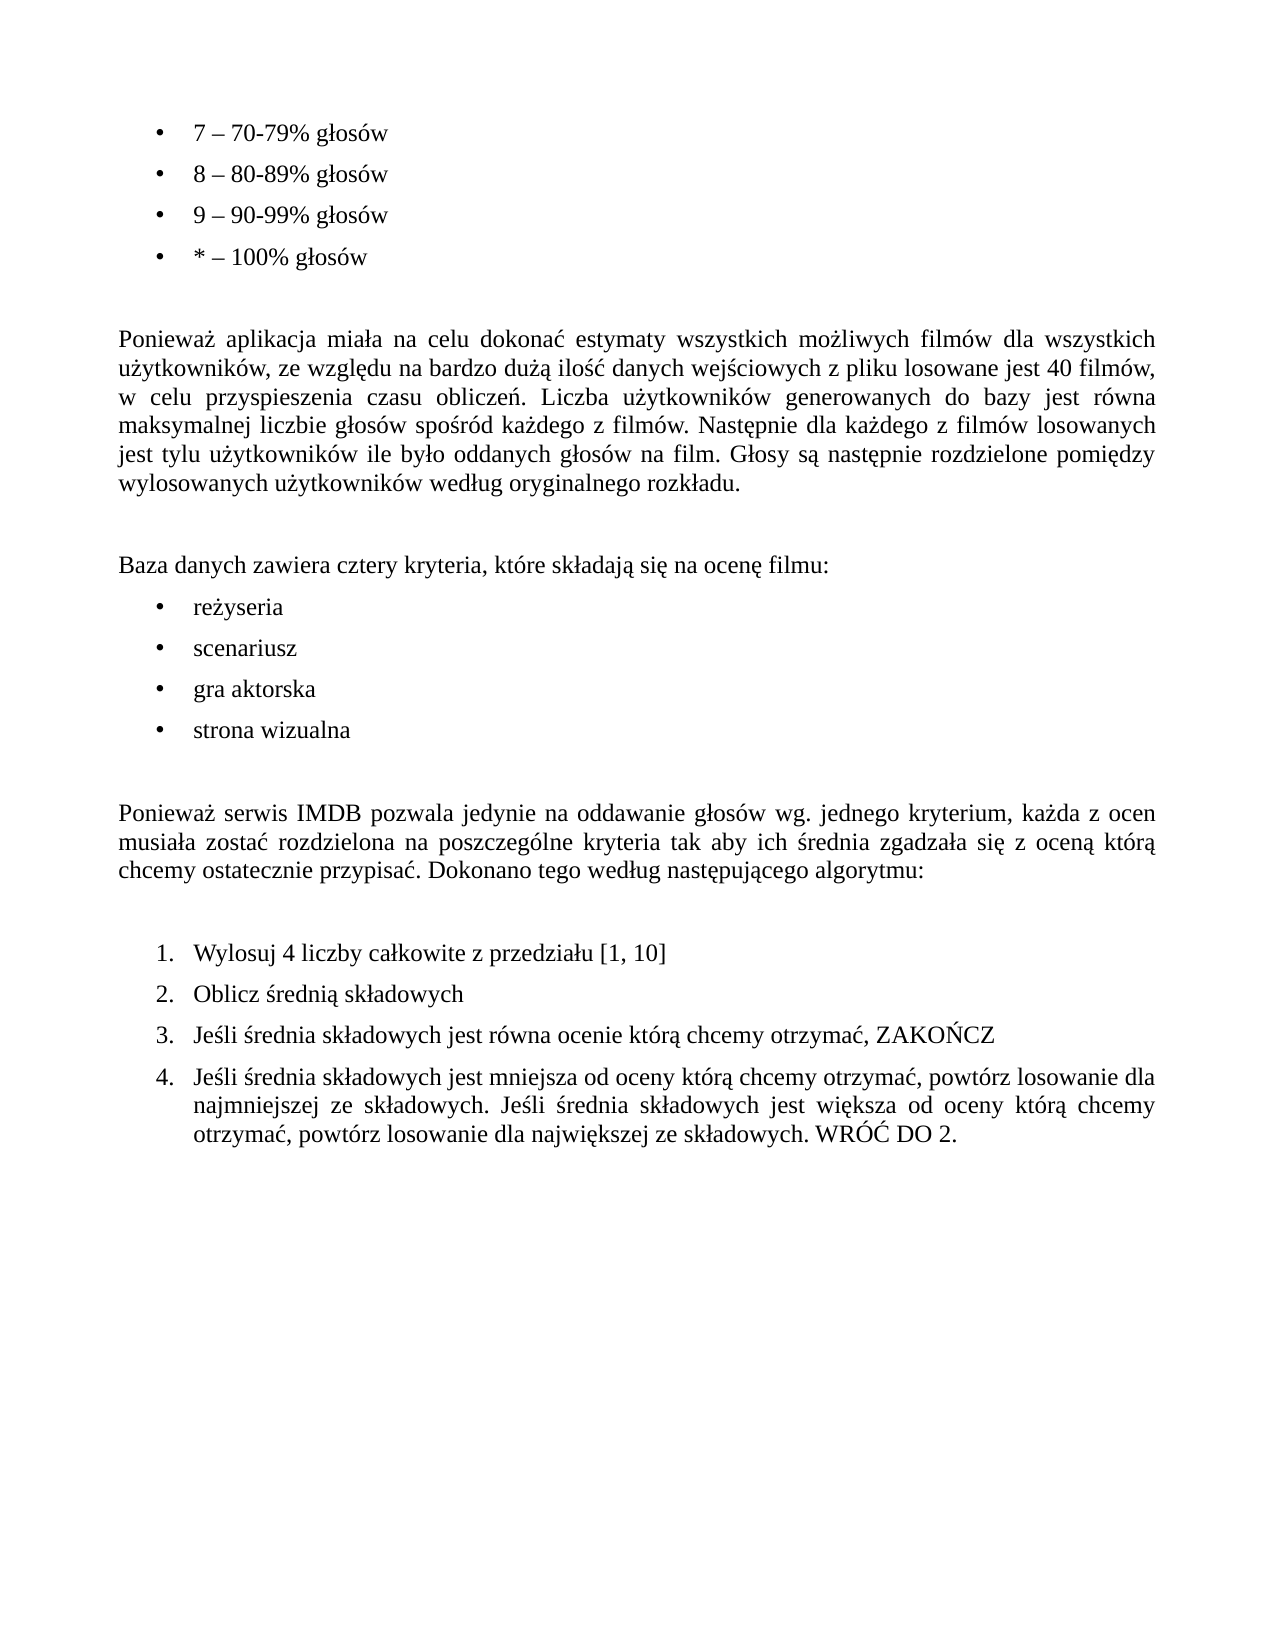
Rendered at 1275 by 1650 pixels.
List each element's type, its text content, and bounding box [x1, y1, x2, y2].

list 9 – 90-99% głosów [156, 201, 1157, 229]
list 8 – 80-89% głosów [156, 159, 1157, 188]
list Jeśli średnia składowych jest mniejsza od oceny którą chcemy otrzymać, powtórz losowanie dla najmniejszej ze składowych. Jeśli średnia składowych jest większa od oceny którą chcemy otrzymać, powtórz losowanie dla największej ze składowych. WRÓĆ DO 2. [156, 1062, 1157, 1148]
list gra aktorska [156, 674, 1157, 703]
text Ponieważ serwis IMDB pozwala jedynie na oddawanie głosów wg. jednego kryterium, każda z ocen musiała zostać rozdzielona na poszczególne kryteria tak aby ich średnia zgadzała się z oceną którą chcemy ostatecznie przypisać. Dokonano tego według następującego algorytmu: [118, 798, 1157, 884]
text Baza danych zawiera cztery kryteria, które składają się na ocenę filmu: [118, 551, 1157, 579]
list scenariusz [156, 633, 1157, 662]
list strona wizualna [156, 716, 1157, 744]
list 7 – 70-79% głosów [156, 118, 1157, 147]
list Oblicz średnią składowych [156, 979, 1157, 1008]
text Ponieważ aplikacja miała na celu dokonać estymaty wszystkich możliwych filmów dla wszystkich użytkowników, ze względu na bardzo dużą ilość danych wejściowych z pliku losowane jest 40 filmów, w celu przyspieszenia czasu obliczeń. Liczba użytkowników generowanych do bazy jest równa maksymalnej liczbie głosów spośród każdego z filmów. Następnie dla każdego z filmów losowanych jest tylu użytkowników ile było oddanych głosów na film. Głosy są następnie rozdzielone pomiędzy wylosowanych użytkowników według oryginalnego rozkładu. [118, 324, 1157, 497]
list Wylosuj 4 liczby całkowite z przedziału [1, 10] [156, 938, 1157, 967]
list Jeśli średnia składowych jest równa ocenie którą chcemy otrzymać, ZAKOŃCZ [156, 1021, 1157, 1049]
list reżyseria [156, 592, 1157, 621]
list * – 100% głosów [156, 242, 1157, 271]
